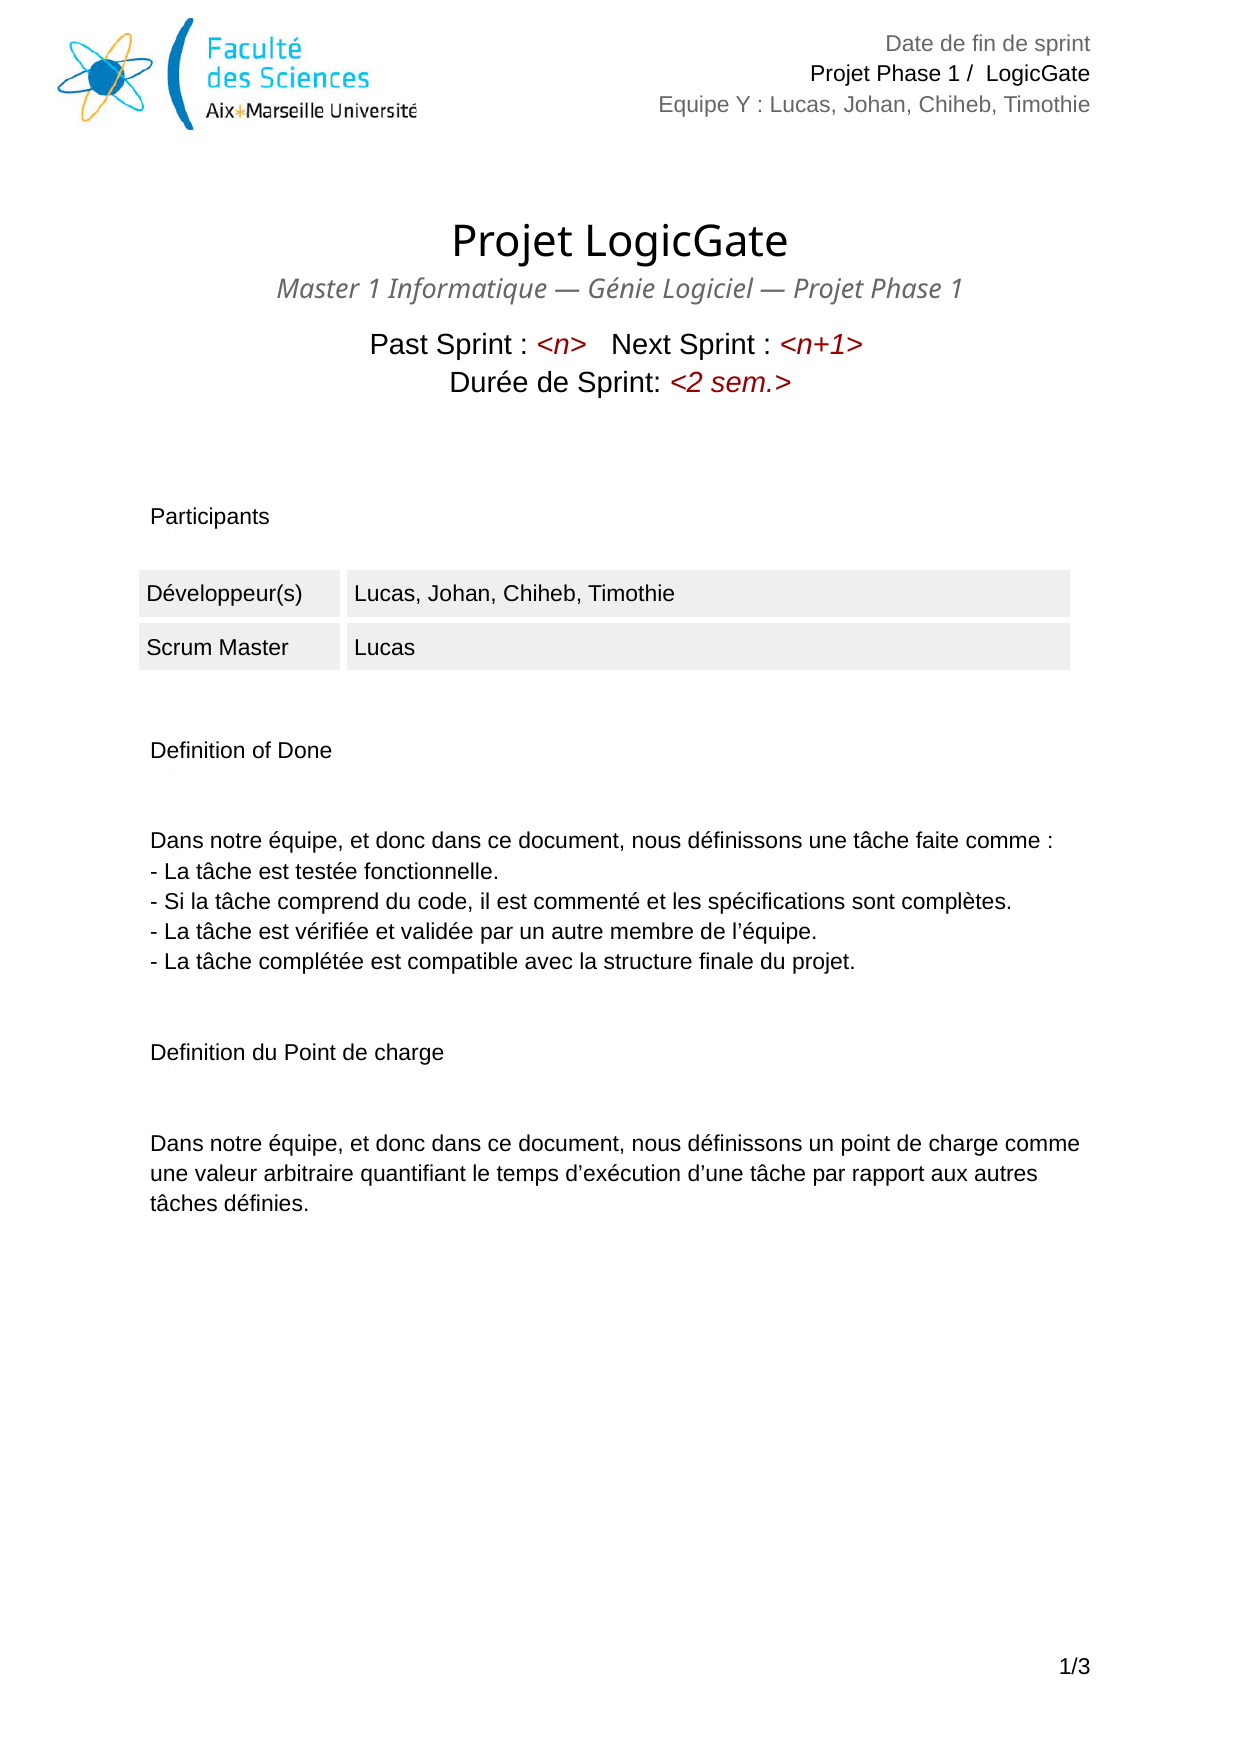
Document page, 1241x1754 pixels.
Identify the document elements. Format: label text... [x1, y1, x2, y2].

table_cell Scrum Master [139, 623, 340, 670]
picture [56, 18, 417, 130]
text Definition du Point de charge [150, 1039, 1090, 1065]
title Projet LogicGate [150, 209, 1090, 269]
subtitle Master 1 Informatique — Génie Logiciel — Projet Phase 1 [150, 269, 1090, 306]
text Definition of Done [150, 737, 1090, 763]
text Dans notre équipe, et donc dans ce document, nous définissons une tâche faite comme : [150, 827, 1090, 854]
text Durée de Sprint: <2 sem.> [150, 365, 1090, 399]
table_header Développeur(s) [139, 570, 340, 617]
text Past Sprint : <n> Next Sprint : <n+1> [150, 327, 1090, 360]
table_cell Lucas [347, 623, 1070, 670]
text - Si la tâche comprend du code, il est commenté et les spécifications sont complètes. [150, 888, 1090, 914]
text - La tâche est testée fonctionnelle. [150, 858, 1090, 884]
text - La tâche complétée est compatible avec la structure finale du projet. [150, 948, 1090, 975]
text Dans notre équipe, et donc dans ce document, nous définissons un point de charge comme une valeur arbitraire quantifiant le temps d’exécution d’une tâche par rapport aux autres tâches définies. [150, 1129, 1090, 1216]
text - La tâche est vérifiée et validée par un autre membre de l’équipe. [150, 918, 1090, 944]
text Participants [150, 503, 1090, 529]
table_header Lucas, Johan, Chiheb, Timothie [347, 570, 1070, 617]
